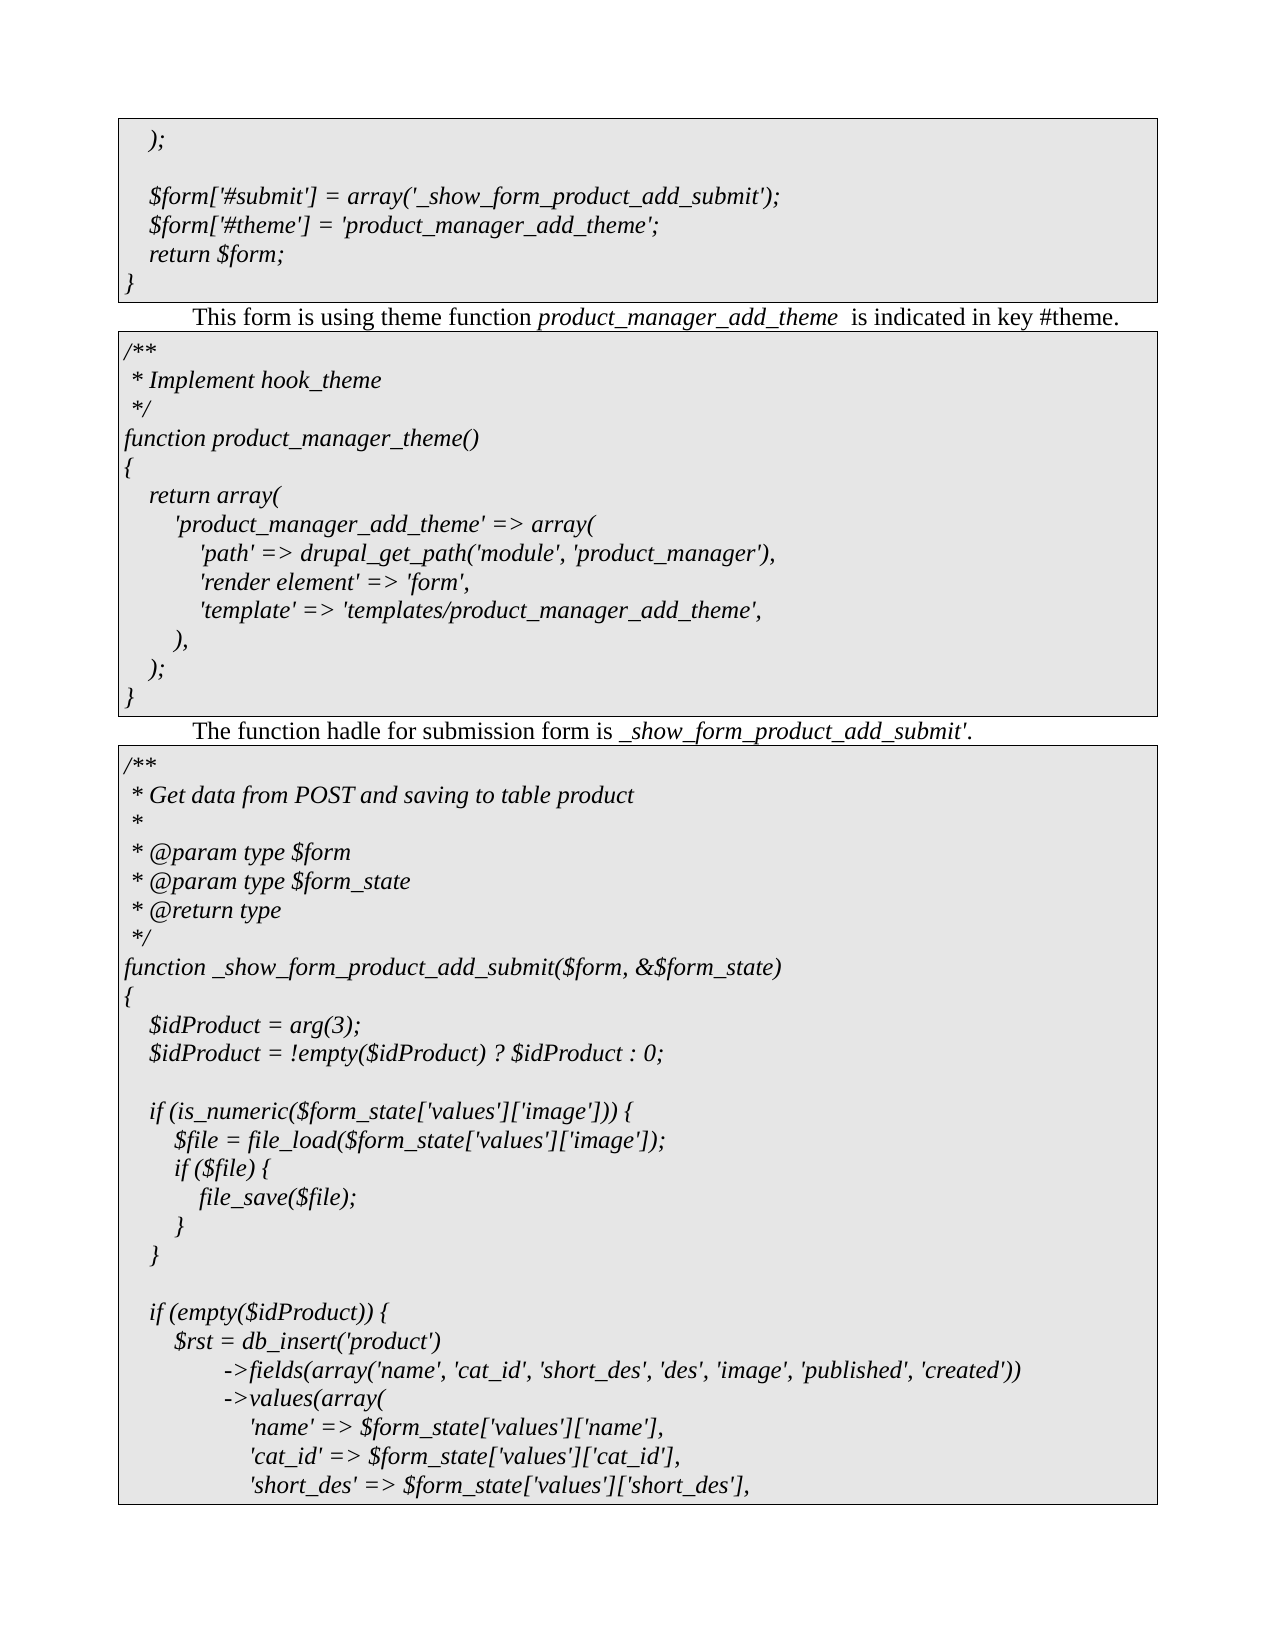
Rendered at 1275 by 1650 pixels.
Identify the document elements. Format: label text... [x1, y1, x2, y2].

text The function hadle for submission form is _show_form_product_add_submit'. [118, 717, 1157, 745]
table_header /** * Implement hook_theme */ function product_manager_theme() { return array( 'product_manager_add_theme' => array( 'path' => drupal_get_path('module', 'product_manager'), 'render element' => 'form', 'template' => 'templates/product_manager_add_theme', ), ); } [119, 332, 1157, 716]
text This form is using theme function product_manager_add_theme is indicated in key #theme. [118, 303, 1157, 331]
table_header ); $form['#submit'] = array('_show_form_product_add_submit'); $form['#theme'] = 'product_manager_add_theme'; return $form; } [119, 119, 1157, 302]
table_header /** * Get data from POST and saving to table product * * @param type $form * @param type $form_state * @return type */ function _show_form_product_add_submit($form, &$form_state) { $idProduct = arg(3); $idProduct = !empty($idProduct) ? $idProduct : 0; if (is_numeric($form_state['values']['image'])) { $file = file_load($form_state['values']['image']); if ($file) { file_save($file); } } if (empty($idProduct)) { $rst = db_insert('product') ->fields(array('name', 'cat_id', 'short_des', 'des', 'image', 'published', 'created')) ->values(array( 'name' => $form_state['values']['name'], 'cat_id' => $form_state['values']['cat_id'], 'short_des' => $form_state['values']['short_des'], [119, 746, 1157, 1504]
